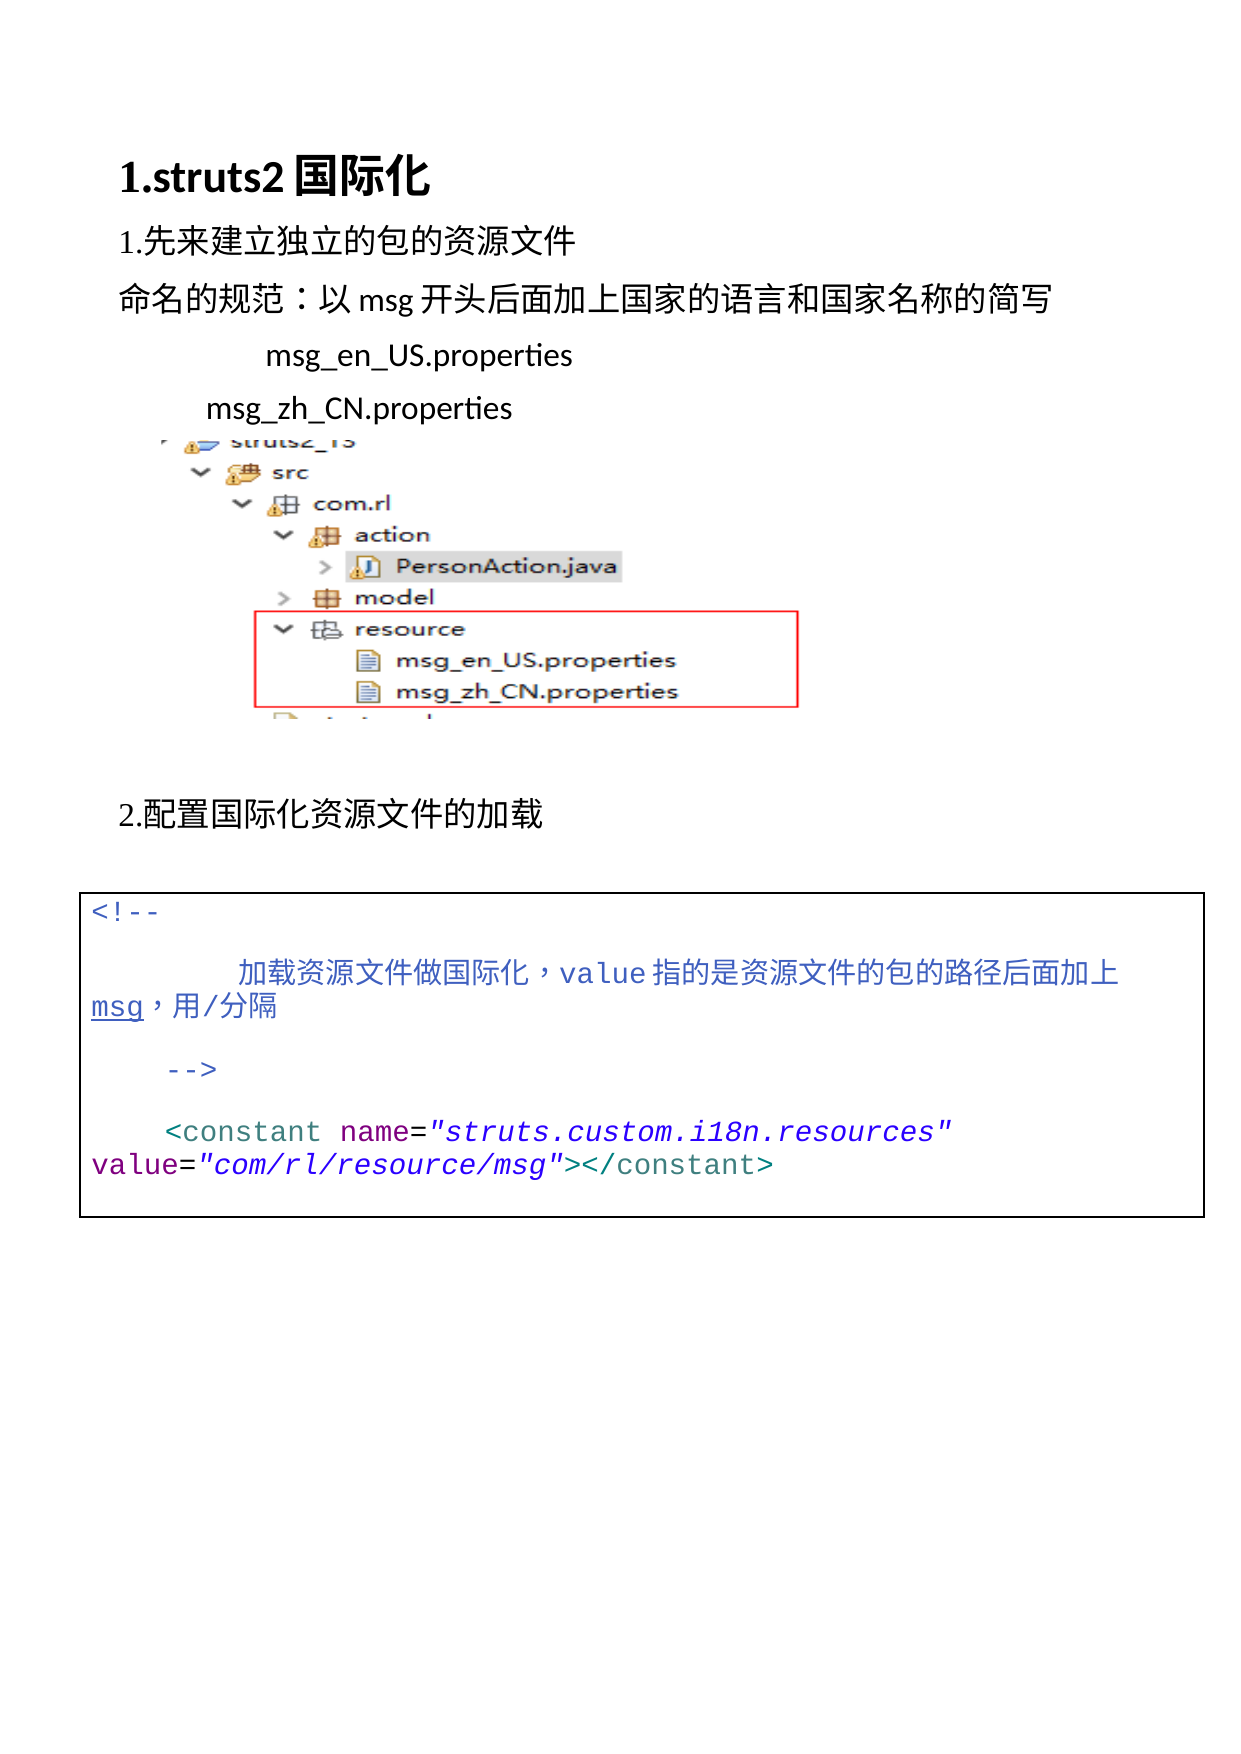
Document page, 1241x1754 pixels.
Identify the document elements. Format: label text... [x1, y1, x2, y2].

text 2.配置国际化资源文件的加载 [118, 790, 1122, 836]
text msg_en_US.properties [118, 334, 1122, 374]
text 1.先来建立独立的包的资源文件 [118, 218, 1122, 263]
table_header <!-- 加载资源文件做国际化，value指的是资源文件的包的路径后面加上msg，用/分隔 --> <constant name="struts.custom.i18n.resources" value="com/rl/resource/msg"></constant> [81, 894, 1203, 1216]
text msg_zh_CN.properties [162, 387, 1122, 428]
picture [161, 440, 858, 719]
subtitle 1.struts2国际化 [118, 143, 1122, 206]
text 命名的规范：以msg开头后面加上国家的语言和国家名称的简写 [118, 276, 1122, 321]
